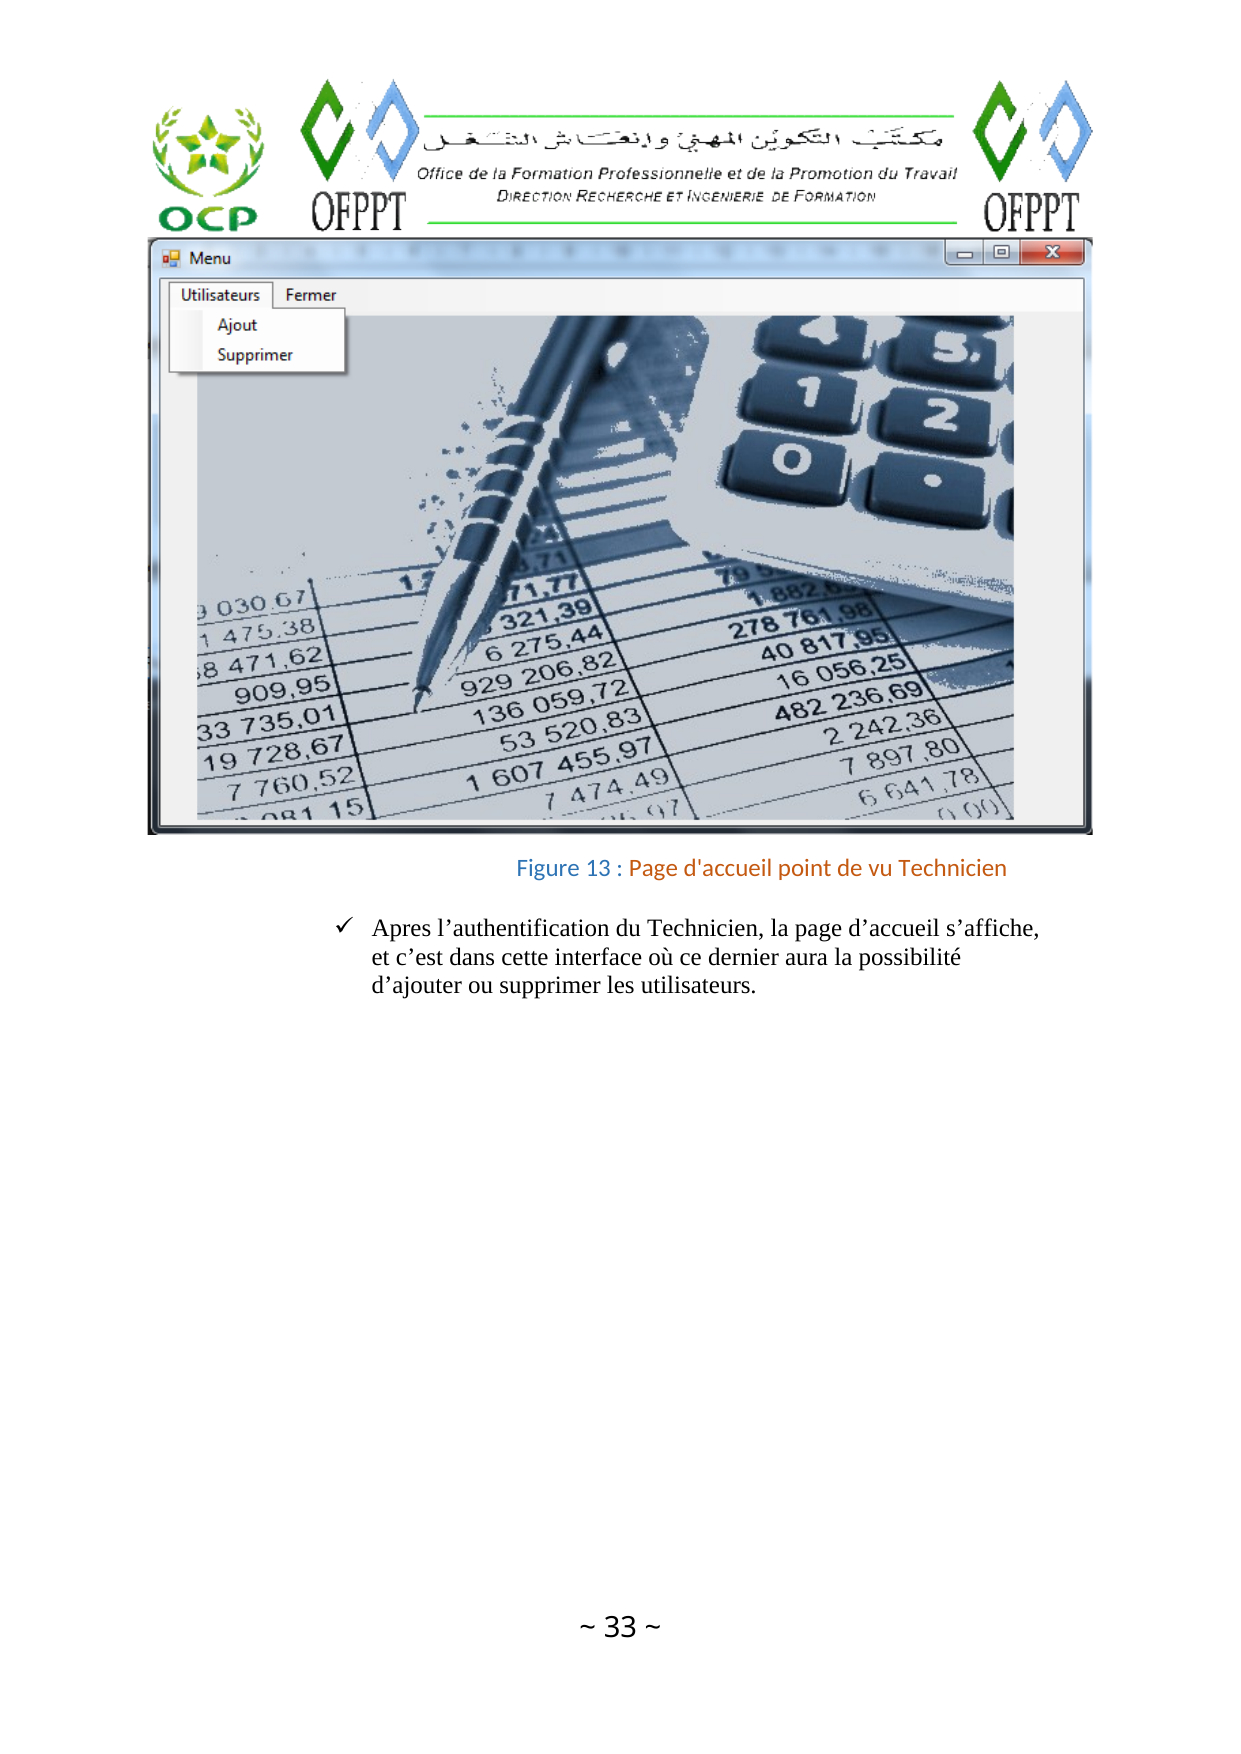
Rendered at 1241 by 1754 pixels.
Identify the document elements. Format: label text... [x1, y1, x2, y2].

text Figure 13 : Page d'accueil point de vu Technicien [516, 852, 1048, 882]
list Apres l’authentification du Technicien, la page d’accueil s’affiche, et c’est dans cette interface où ce dernier aura la possibilité d’ajouter ou supprimer les utilisateurs. [334, 913, 1048, 999]
